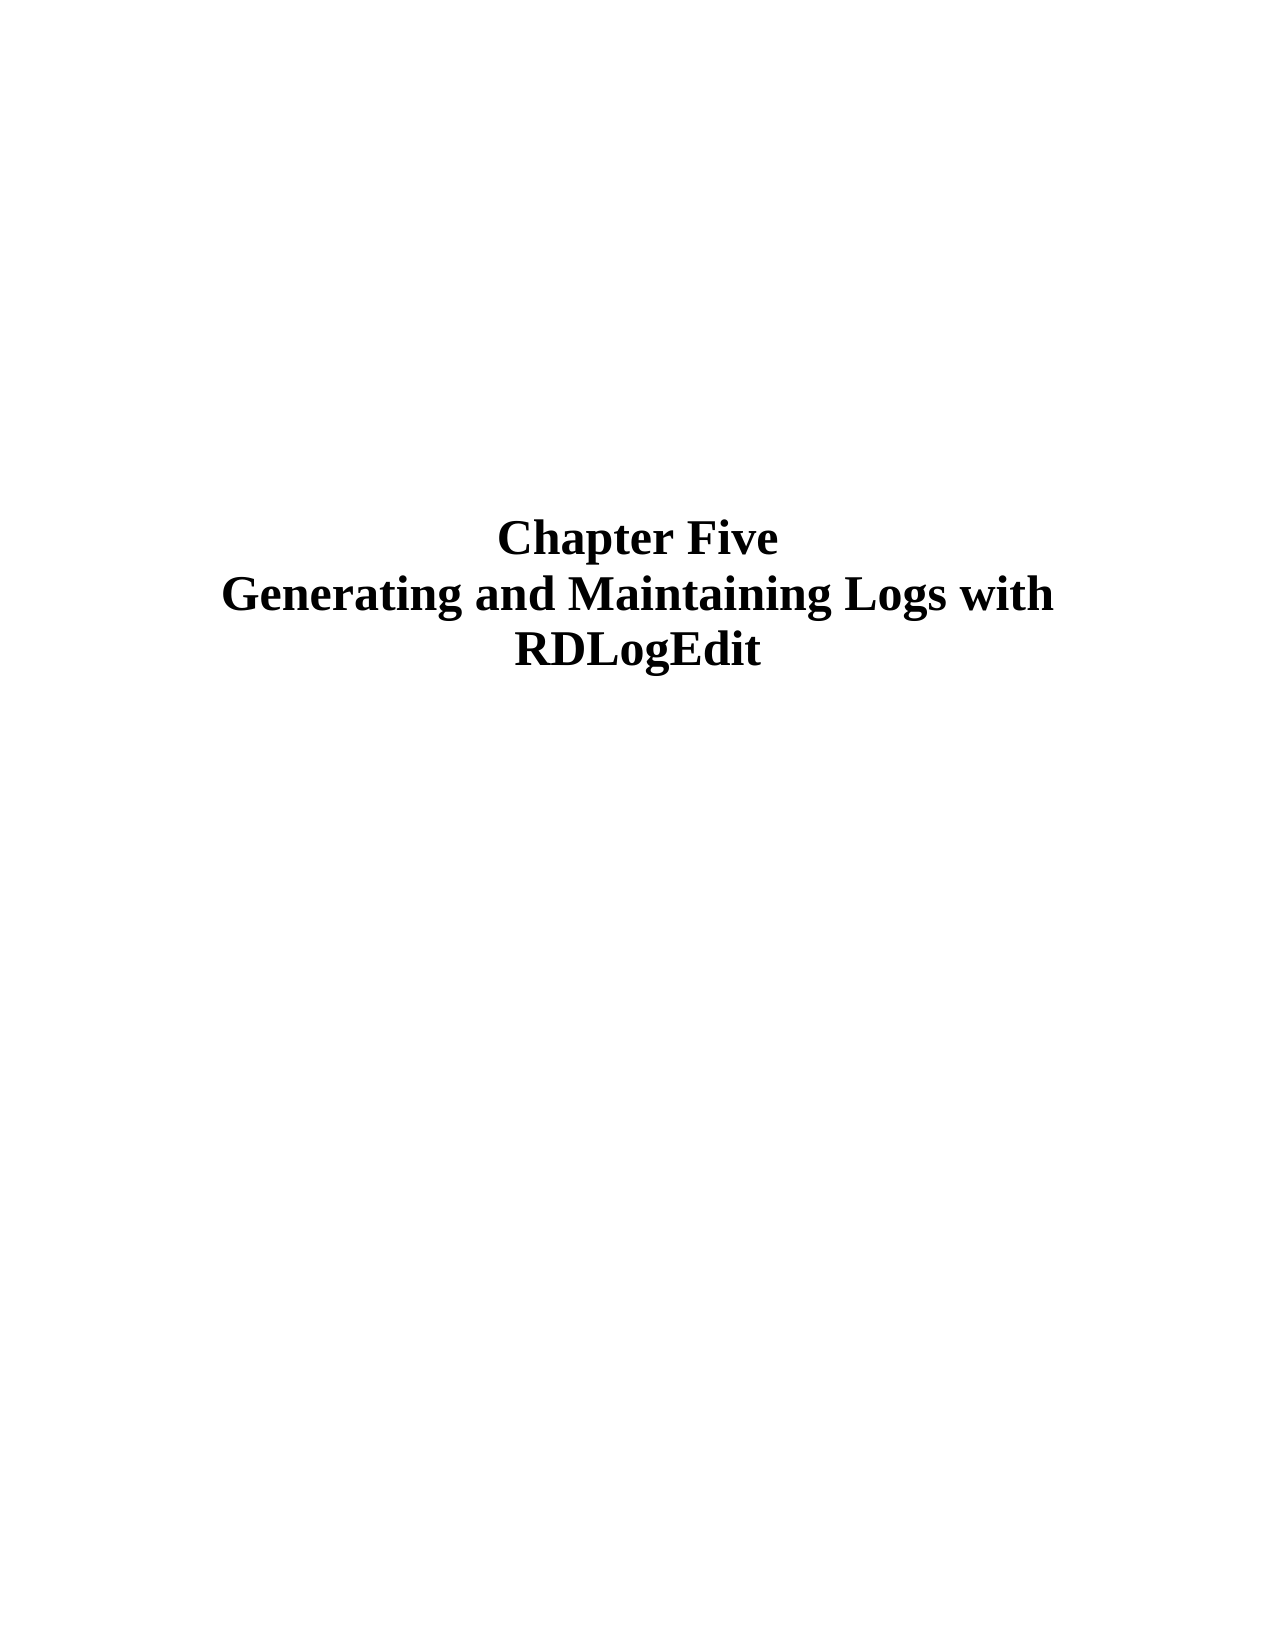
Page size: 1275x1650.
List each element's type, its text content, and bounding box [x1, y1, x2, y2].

text Generating and Maintaining Logs with RDLogEdit [187, 565, 1087, 676]
text Chapter Five [187, 510, 1087, 565]
